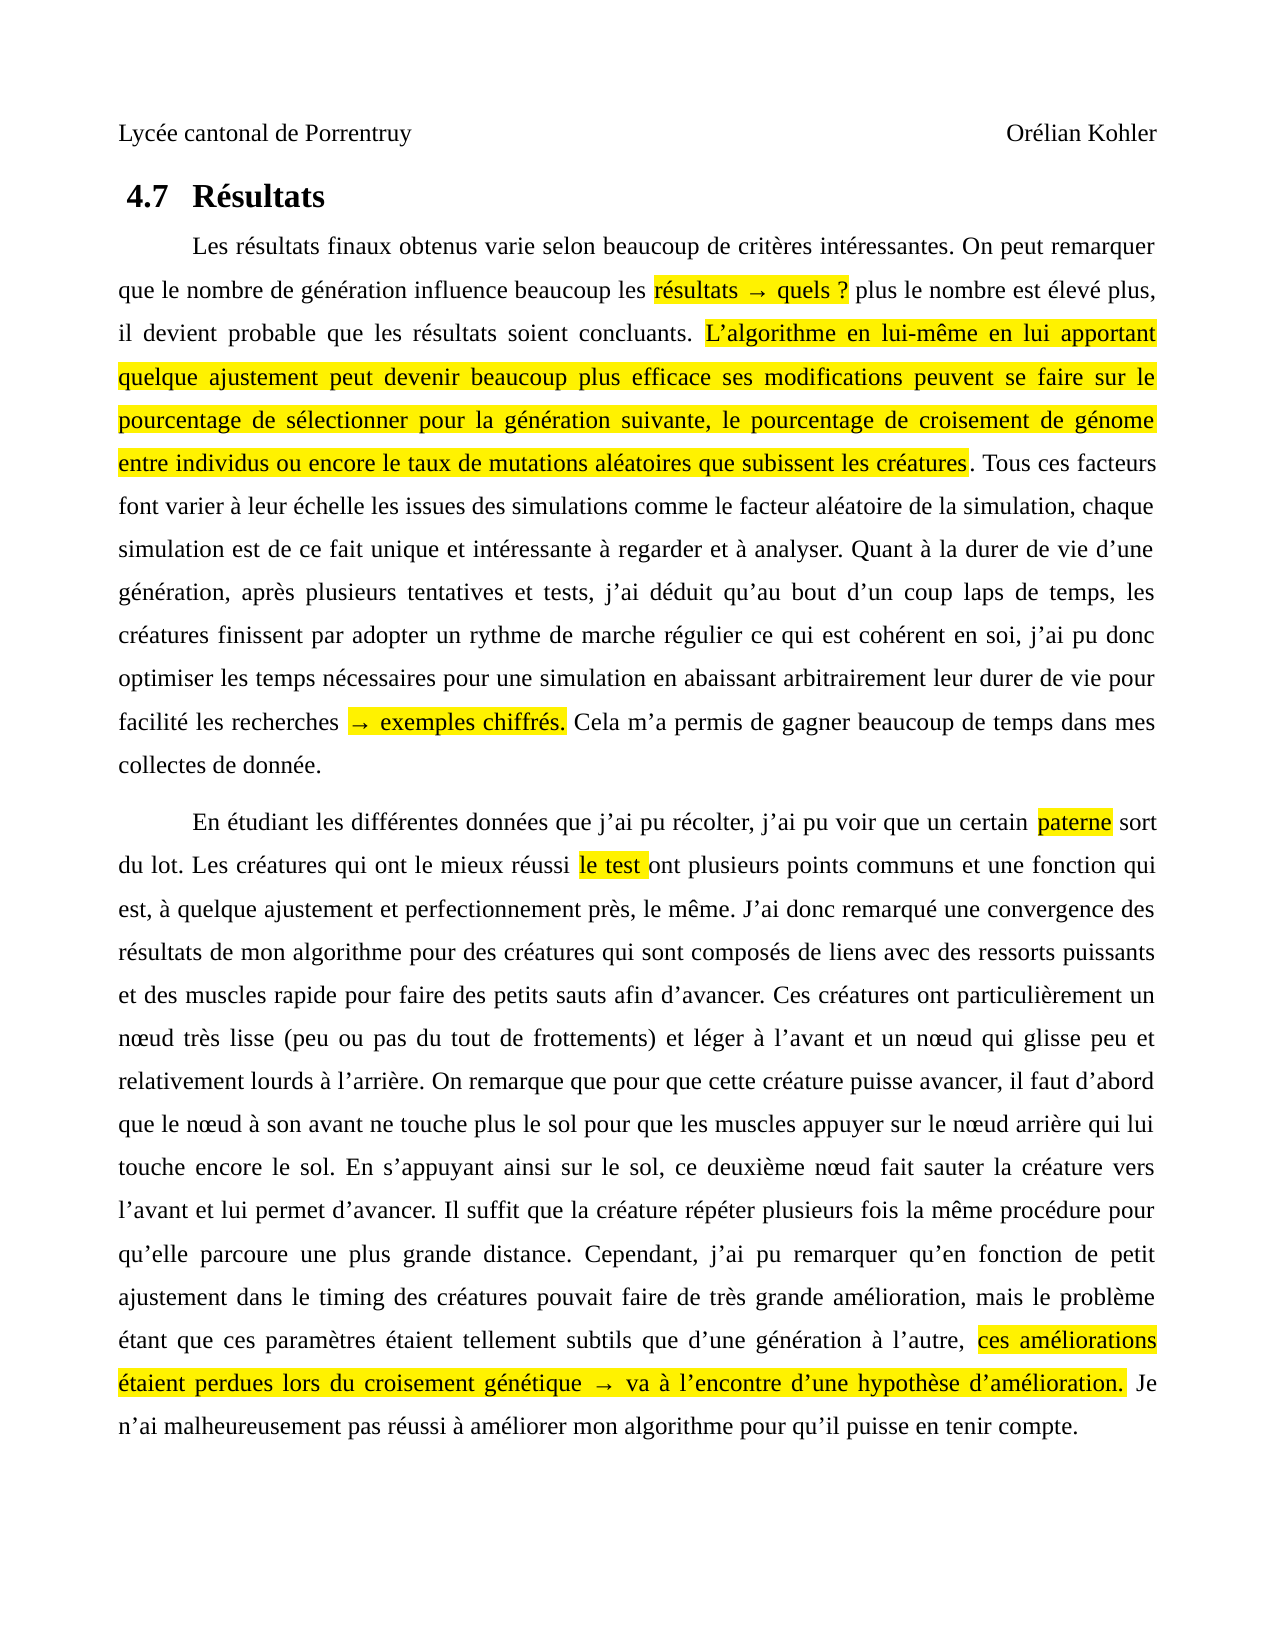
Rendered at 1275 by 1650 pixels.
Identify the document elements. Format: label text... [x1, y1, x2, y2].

text En étudiant les différentes données que j’ai pu récolter, j’ai pu voir que un certain paterne sort du lot. Les créatures qui ont le mieux réussi le test ont plusieurs points communs et une fonction qui est, à quelque ajustement et perfectionnement près, le même. J’ai donc remarqué une convergence des résultats de mon algorithme pour des créatures qui sont composés de liens avec des ressorts puissants et des muscles rapide pour faire des petits sauts afin d’avancer. Ces créatures ont particulièrement un nœud très lisse (peu ou pas du tout de frottements) et léger à l’avant et un nœud qui glisse peu et relativement lourds à l’arrière. On remarque que pour que cette créature puisse avancer, il faut d’abord que le nœud à son avant ne touche plus le sol pour que les muscles appuyer sur le nœud arrière qui lui touche encore le sol. En s’appuyant ainsi sur le sol, ce deuxième nœud fait sauter la créature vers l’avant et lui permet d’avancer. Il suffit que la créature répéter plusieurs fois la même procédure pour qu’elle parcoure une plus grande distance. Cependant, j’ai pu remarquer qu’en fonction de petit ajustement dans le timing des créatures pouvait faire de très grande amélioration, mais le problème étant que ces paramètres étaient tellement subtils que d’une génération à l’autre, ces améliorations étaient perdues lors du croisement génétique → va à l’encontre d’une hypothèse d’amélioration. Je n’ai malheureusement pas réussi à améliorer mon algorithme pour qu’il puisse en tenir compte. [118, 807, 1157, 1440]
subtitle Résultats [118, 176, 1157, 215]
text Les résultats finaux obtenus varie selon beaucoup de critères intéressantes. On peut remarquer que le nombre de génération influence beaucoup les résultats → quels ? plus le nombre est élevé plus, il devient probable que les résultats soient concluants. L’algorithme en lui-même en lui apportant quelque ajustement peut devenir beaucoup plus efficace ses modifications peuvent se faire sur le pourcentage de sélectionner pour la génération suivante, le pourcentage de croisement de génome entre individus ou encore le taux de mutations aléatoires que subissent les créatures. Tous ces facteurs font varier à leur échelle les issues des simulations comme le facteur aléatoire de la simulation, chaque simulation est de ce fait unique et intéressante à regarder et à analyser. Quant à la durer de vie d’une génération, après plusieurs tentatives et tests, j’ai déduit qu’au bout d’un coup laps de temps, les créatures finissent par adopter un rythme de marche régulier ce qui est cohérent en soi, j’ai pu donc optimiser les temps nécessaires pour une simulation en abaissant arbitrairement leur durer de vie pour facilité les recherches → exemples chiffrés. Cela m’a permis de gagner beaucoup de temps dans mes collectes de donnée. [118, 227, 1157, 778]
